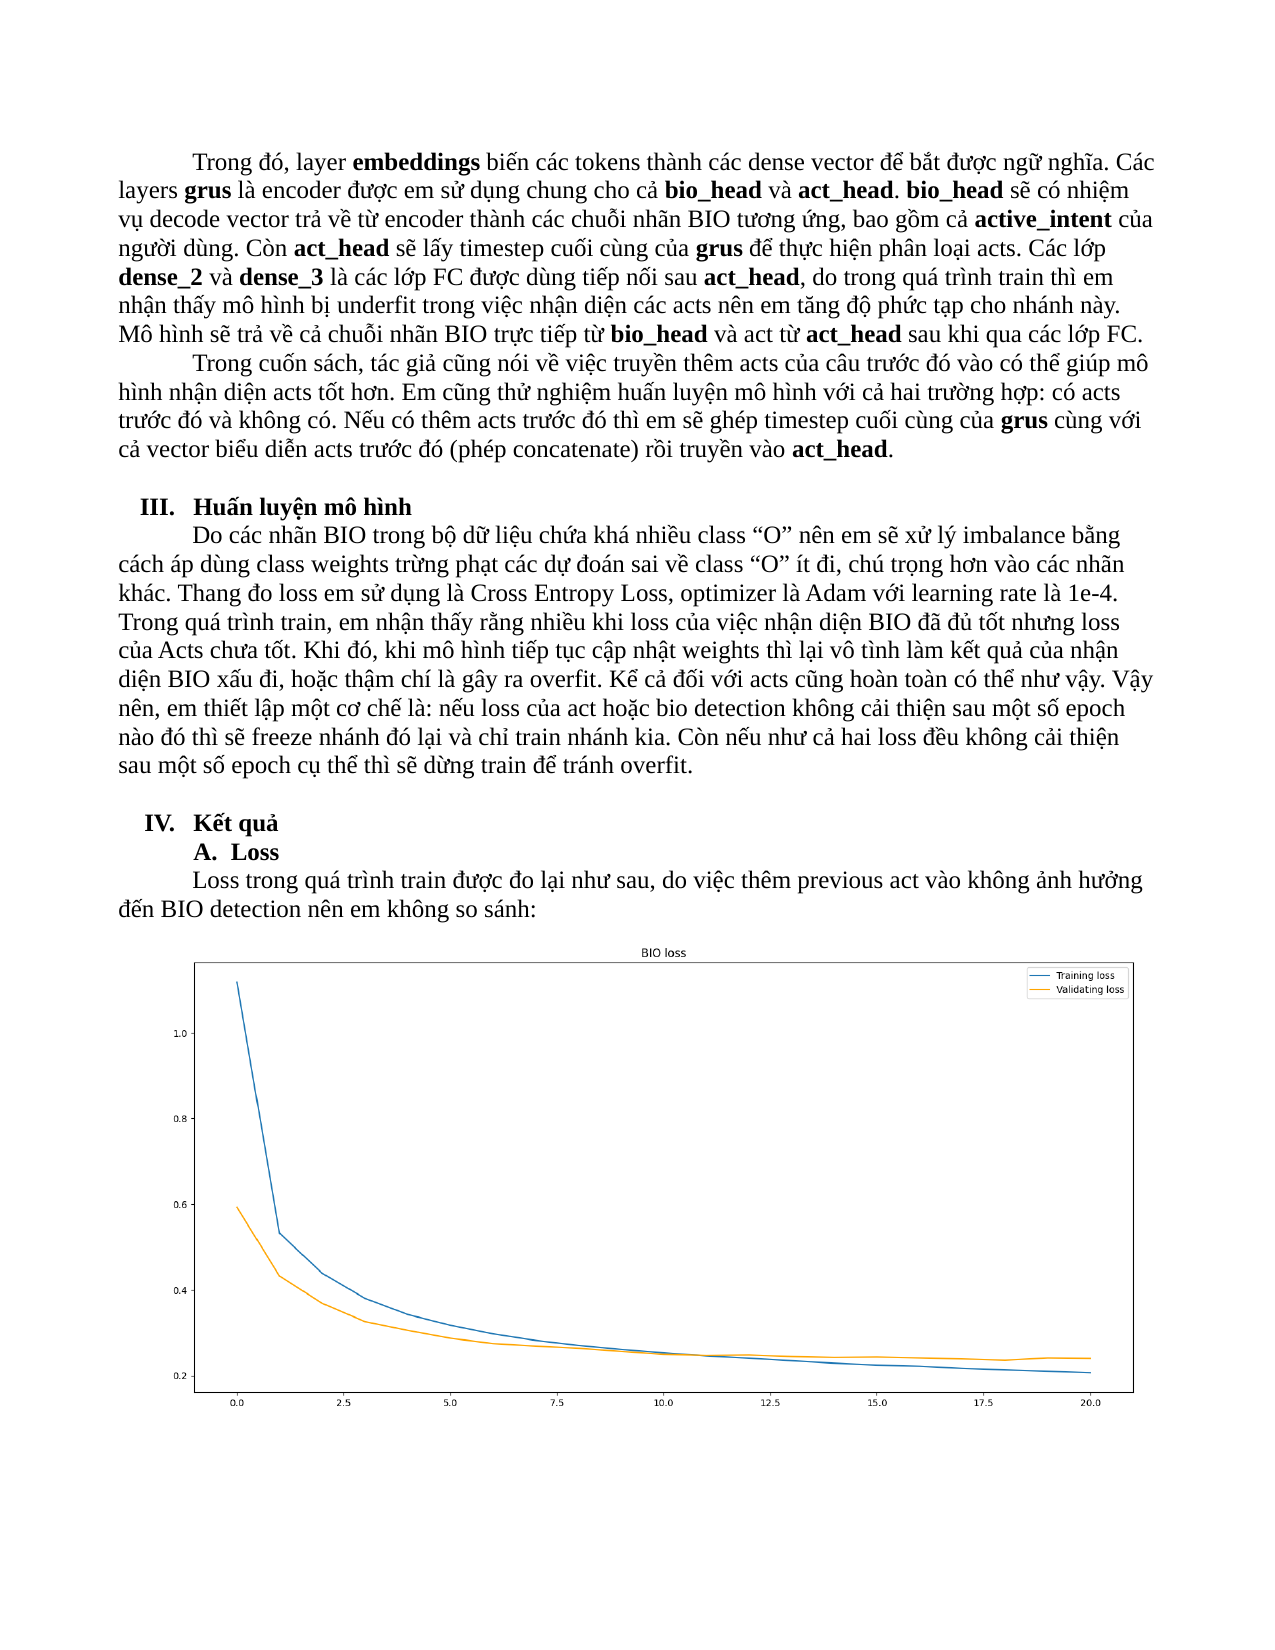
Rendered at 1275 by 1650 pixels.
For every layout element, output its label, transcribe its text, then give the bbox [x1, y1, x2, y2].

text Loss trong quá trình train được đo lại như sau, do việc thêm previous act vào không ảnh hưởng đến BIO detection nên em không so sánh: [118, 866, 1157, 923]
text Trong cuốn sách, tác giả cũng nói về việc truyền thêm acts của câu trước đó vào có thể giúp mô hình nhận diện acts tốt hơn. Em cũng thử nghiệm huấn luyện mô hình với cả hai trường hợp: có acts trước đó và không có. Nếu có thêm acts trước đó thì em sẽ ghép timestep cuối cùng của grus cùng với cả vector biểu diễn acts trước đó (phép concatenate) rồi truyền vào act_head. [118, 348, 1157, 463]
picture [118, 923, 1157, 1433]
text Trong đó, layer embeddings biến các tokens thành các dense vector để bắt được ngữ nghĩa. Các layers grus là encoder được em sử dụng chung cho cả bio_head và act_head. bio_head sẽ có nhiệm vụ decode vector trả về từ encoder thành các chuỗi nhãn BIO tương ứng, bao gồm cả active_intent của người dùng. Còn act_head sẽ lấy timestep cuối cùng của grus để thực hiện phân loại acts. Các lớp dense_2 và dense_3 là các lớp FC được dùng tiếp nối sau act_head, do trong quá trình train thì em nhận thấy mô hình bị underfit trong việc nhận diện các acts nên em tăng độ phức tạp cho nhánh này. Mô hình sẽ trả về cả chuỗi nhãn BIO trực tiếp từ bio_head và act từ act_head sau khi qua các lớp FC. [118, 147, 1157, 348]
list Kết quả [175, 808, 1157, 837]
list Huấn luyện mô hình [175, 492, 1157, 521]
text Do các nhãn BIO trong bộ dữ liệu chứa khá nhiều class “O” nên em sẽ xử lý imbalance bằng cách áp dùng class weights trừng phạt các dự đoán sai về class “O” ít đi, chú trọng hơn vào các nhãn khác. Thang đo loss em sử dụng là Cross Entropy Loss, optimizer là Adam với learning rate là 1e-4. Trong quá trình train, em nhận thấy rằng nhiều khi loss của việc nhận diện BIO đã đủ tốt nhưng loss của Acts chưa tốt. Khi đó, khi mô hình tiếp tục cập nhật weights thì lại vô tình làm kết quả của nhận diện BIO xấu đi, hoặc thậm chí là gây ra overfit. Kể cả đối với acts cũng hoàn toàn có thể như vậy. Vậy nên, em thiết lập một cơ chế là: nếu loss của act hoặc bio detection không cải thiện sau một số epoch nào đó thì sẽ freeze nhánh đó lại và chỉ train nhánh kia. Còn nếu như cả hai loss đều không cải thiện sau một số epoch cụ thể thì sẽ dừng train để tránh overfit. [118, 521, 1157, 779]
list Loss [193, 837, 1157, 866]
